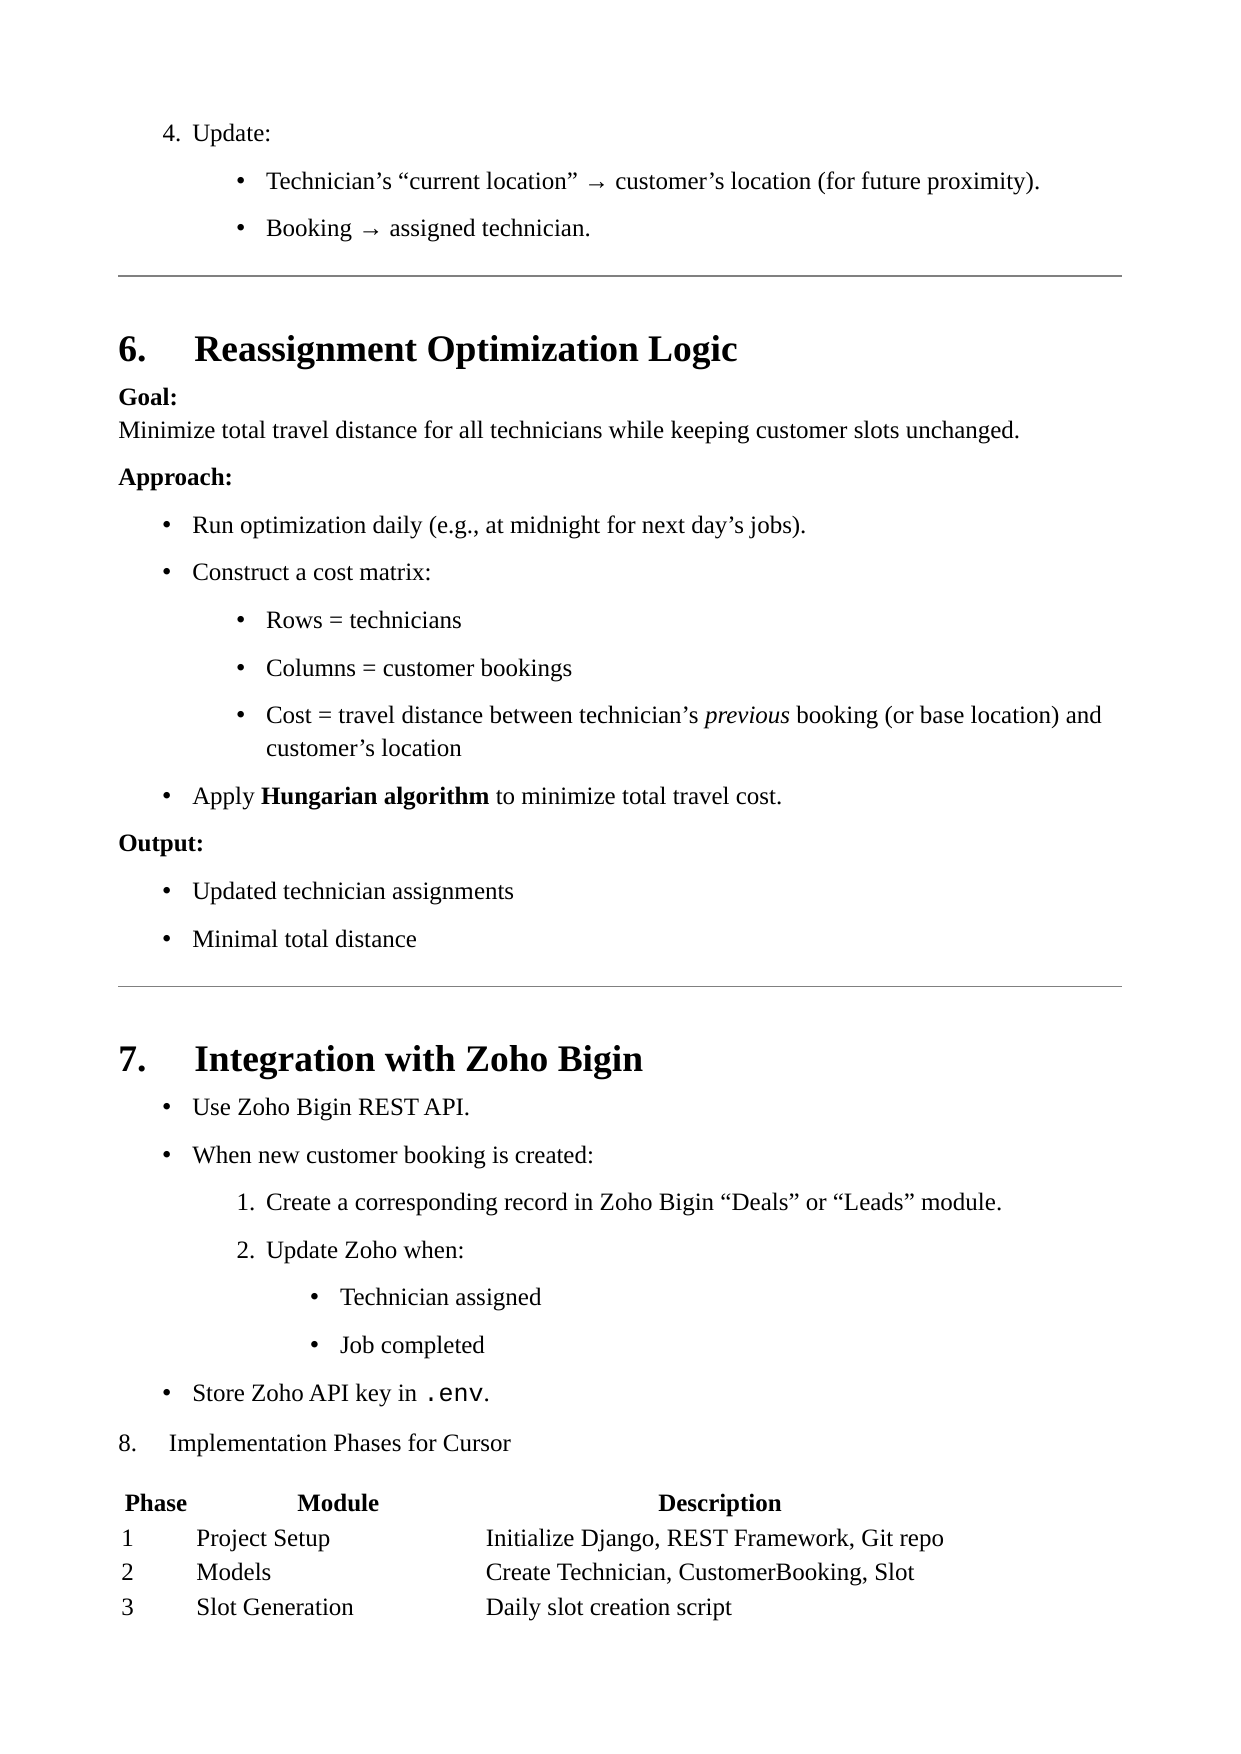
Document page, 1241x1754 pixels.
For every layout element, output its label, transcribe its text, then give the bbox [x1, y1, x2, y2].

list When new customer booking is created: [162, 1140, 1122, 1168]
text Goal: Minimize total travel distance for all technicians while keeping customer slots unchanged. [118, 382, 1122, 443]
list Use Zoho Bigin REST API. [162, 1092, 1122, 1121]
table_cell Create Technician, CustomerBooking, Slot [483, 1554, 957, 1589]
list Update: [162, 118, 1122, 147]
table_cell Slot Generation [193, 1589, 483, 1623]
list Create a corresponding record in Zoho Bigin “Deals” or “Leads” module. [236, 1187, 1122, 1216]
list Rows = technicians [236, 605, 1122, 634]
list Booking → assigned technician. [236, 213, 1122, 242]
list Technician’s “current location” → customer’s location (for future proximity). [236, 166, 1122, 194]
list Minimal total distance [162, 924, 1122, 952]
list Store Zoho API key in .env. [162, 1378, 1122, 1408]
table_header Phase [118, 1485, 193, 1520]
text 8. 🚀 Implementation Phases for Cursor [118, 1428, 1122, 1456]
text Approach: [118, 462, 1122, 491]
table_cell 1 [118, 1520, 193, 1554]
list Job completed [310, 1330, 1122, 1359]
list Cost = travel distance between technician’s previous booking (or base location) and customer’s location [236, 700, 1122, 762]
list Columns = customer bookings [236, 653, 1122, 681]
subtitle 7. 🔌 Integration with Zoho Bigin [118, 1036, 1122, 1079]
table_cell 3 [118, 1589, 193, 1623]
table_header Module [193, 1485, 483, 1520]
list Updated technician assignments [162, 876, 1122, 905]
list Construct a cost matrix: [162, 557, 1122, 586]
table_cell Initialize Django, REST Framework, Git repo [483, 1520, 957, 1554]
table_header Description [483, 1485, 957, 1520]
list Run optimization daily (e.g., at midnight for next day’s jobs). [162, 510, 1122, 539]
table_cell Project Setup [193, 1520, 483, 1554]
list Technician assigned [310, 1282, 1122, 1311]
table_cell Models [193, 1554, 483, 1589]
list Apply Hungarian algorithm to minimize total travel cost. [162, 781, 1122, 810]
table_cell Daily slot creation script [483, 1589, 957, 1623]
subtitle 6. 🔁 Reassignment Optimization Logic [118, 326, 1122, 369]
text Output: [118, 828, 1122, 857]
list Update Zoho when: [236, 1235, 1122, 1264]
table_cell 2 [118, 1554, 193, 1589]
